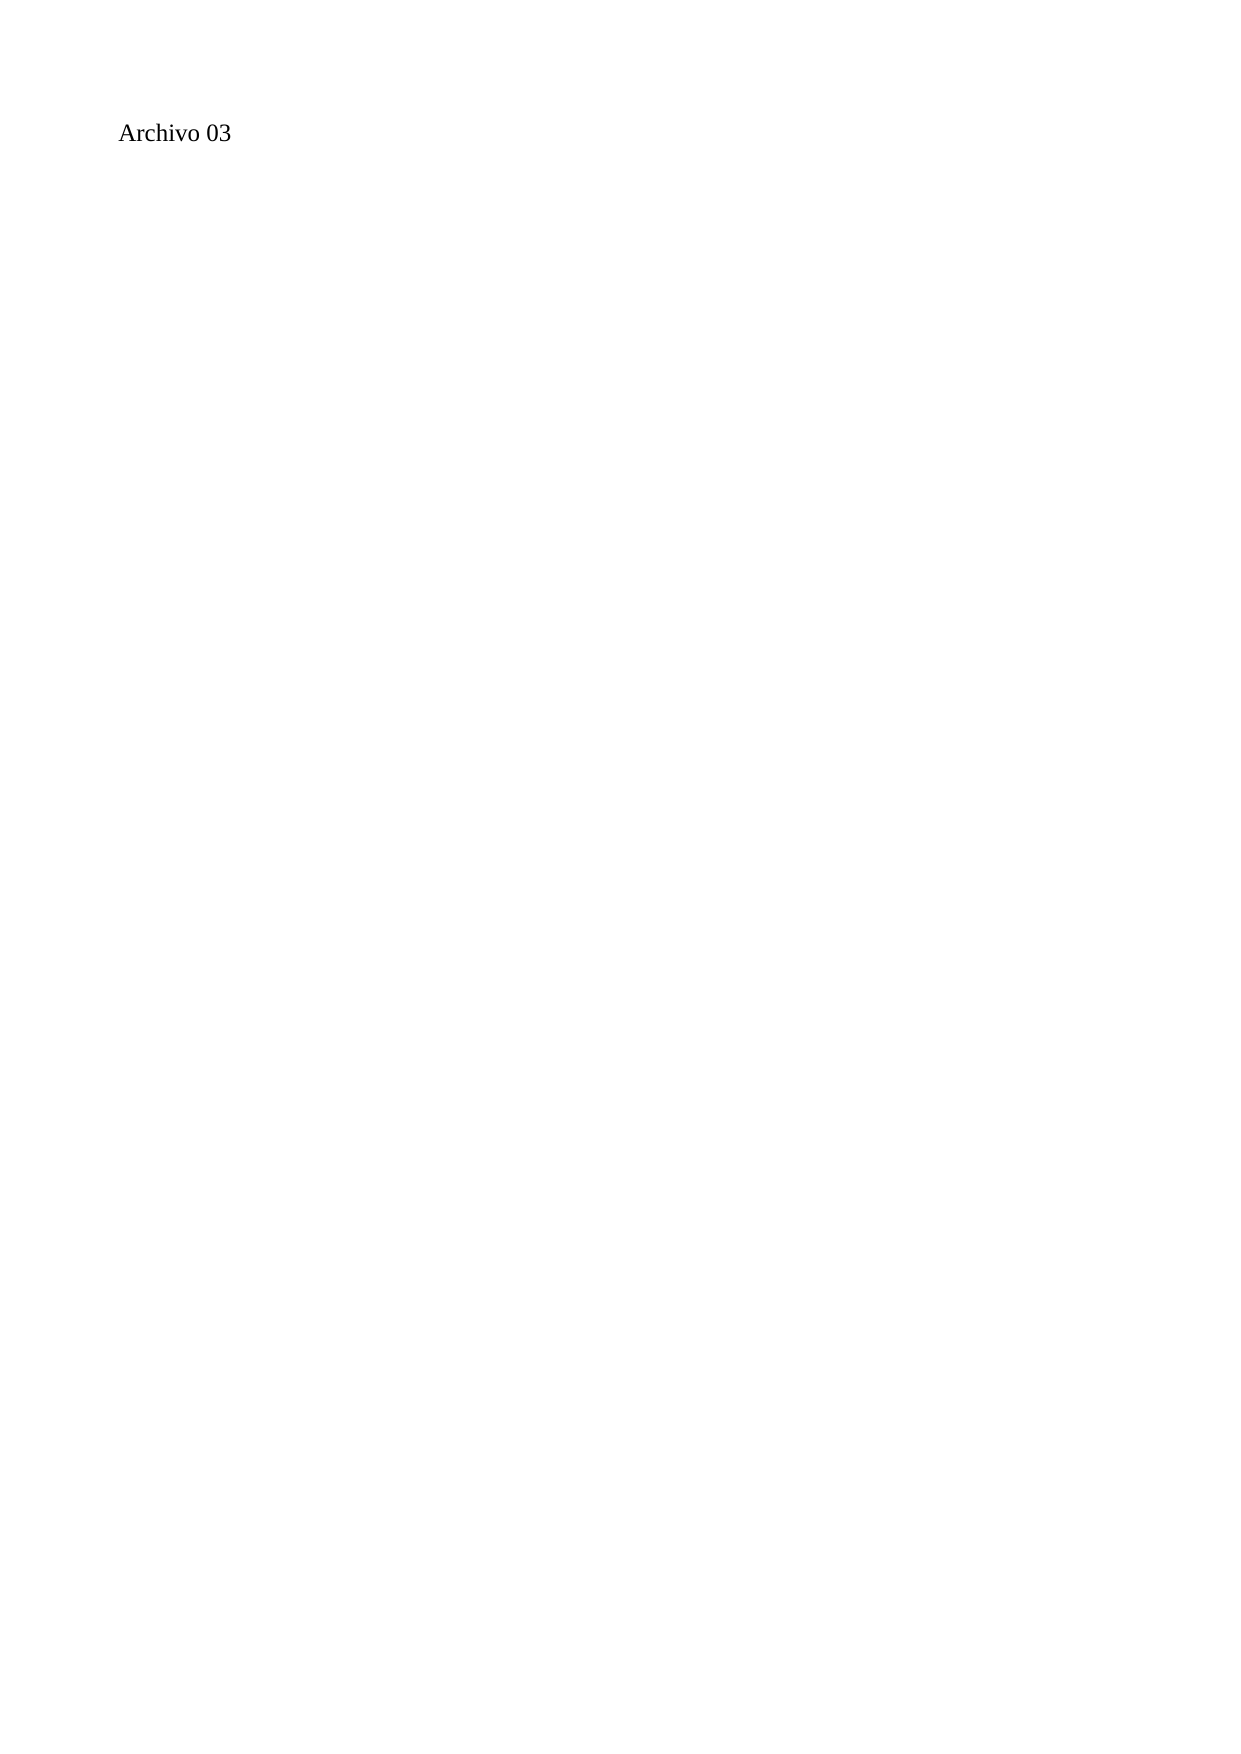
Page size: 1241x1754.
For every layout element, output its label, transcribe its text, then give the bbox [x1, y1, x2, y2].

text Archivo 03 [118, 118, 1122, 147]
